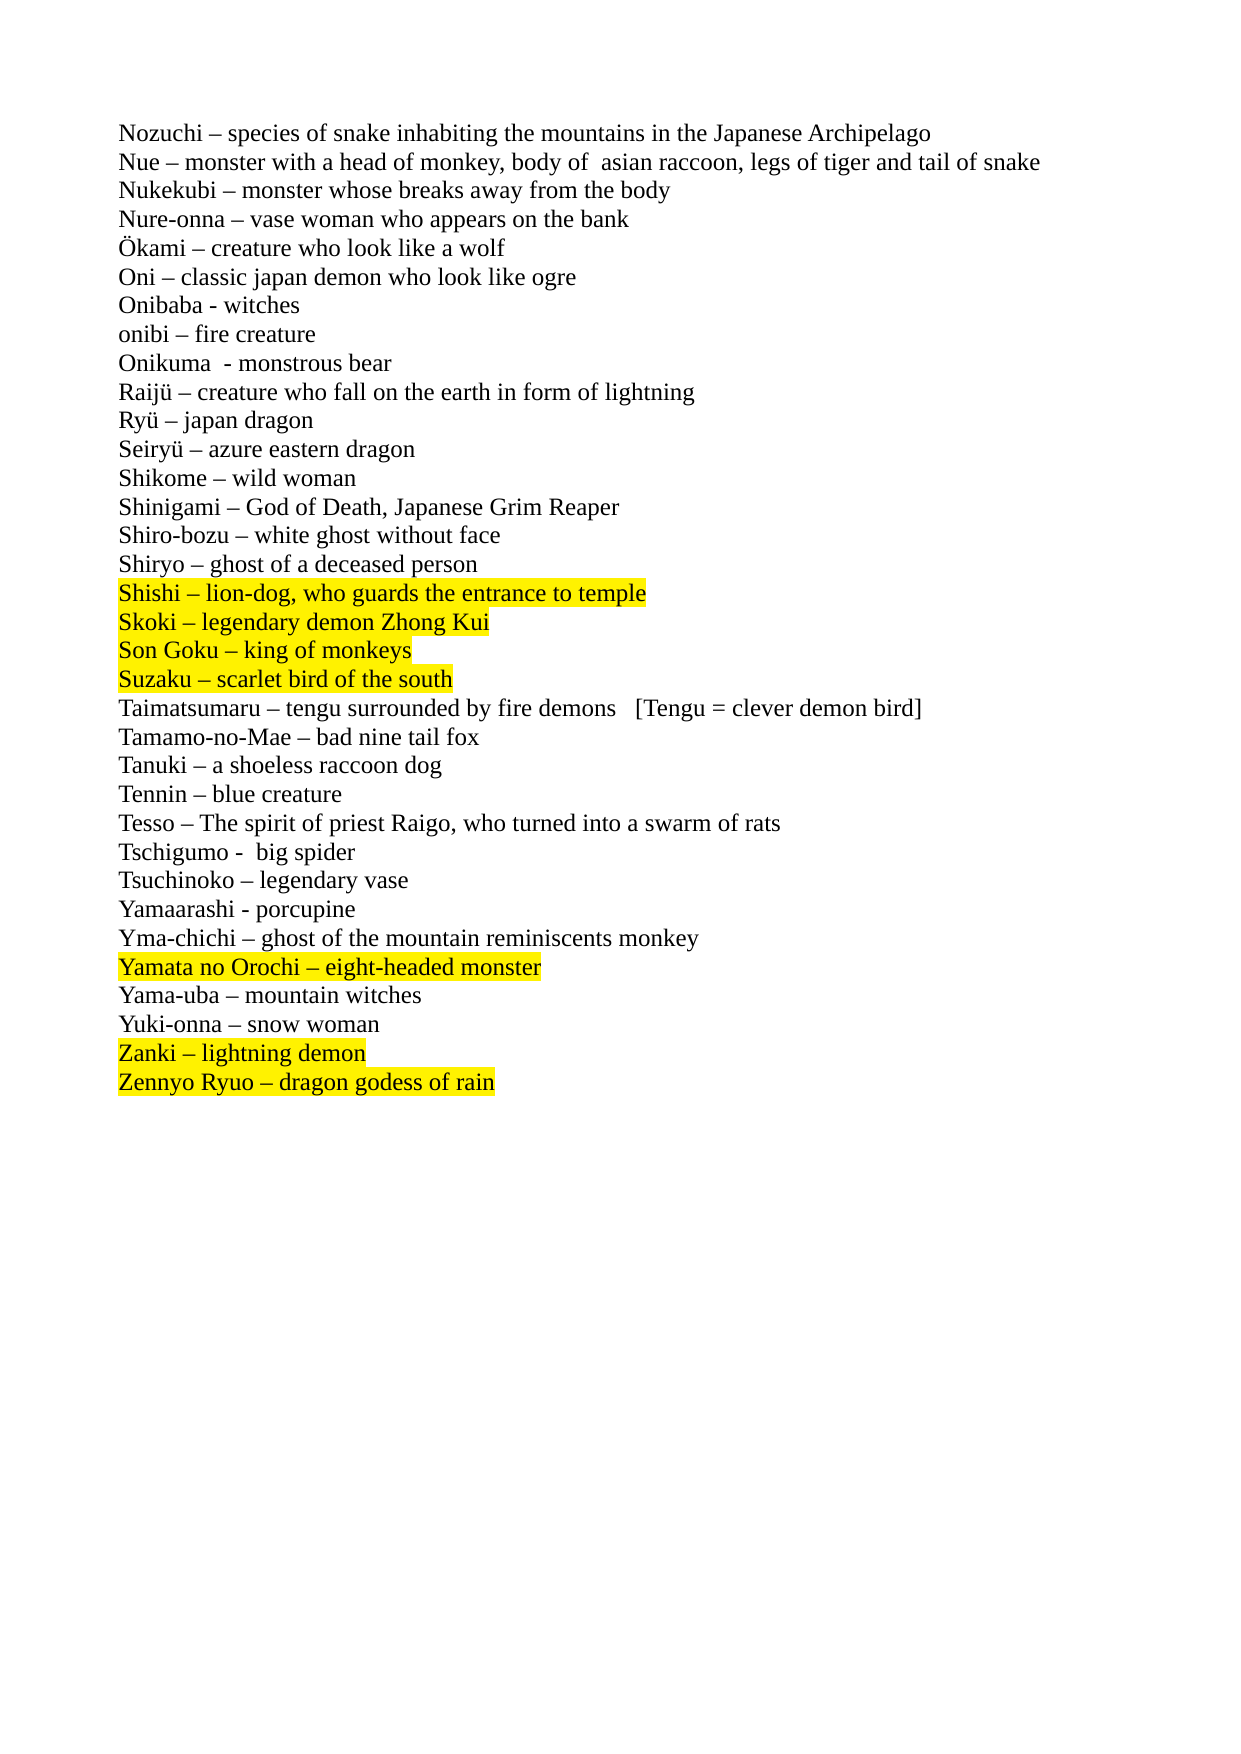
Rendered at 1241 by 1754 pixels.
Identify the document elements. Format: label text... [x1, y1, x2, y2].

text Yamaarashi - porcupine [118, 894, 1122, 923]
text Zanki – lightning demon [118, 1038, 1122, 1067]
text Shikome – wild woman [118, 463, 1122, 492]
text Yamata no Orochi – eight-headed monster [118, 952, 1122, 981]
text Onikuma - monstrous bear [118, 348, 1122, 377]
text Nue – monster with a head of monkey, body of asian raccoon, legs of tiger and tail of snake [118, 147, 1122, 176]
text Yuki-onna – snow woman [118, 1009, 1122, 1038]
text Shishi – lion-dog, who guards the entrance to temple [118, 578, 1122, 607]
text Yma-chichi – ghost of the mountain reminiscents monkey [118, 923, 1122, 952]
text Nure-onna – vase woman who appears on the bank [118, 204, 1122, 233]
text Zennyo Ryuo – dragon godess of rain [118, 1067, 1122, 1096]
text onibi – fire creature [118, 319, 1122, 348]
text Skoki – legendary demon Zhong Kui [118, 607, 1122, 636]
text Suzaku – scarlet bird of the south [118, 664, 1122, 693]
text Ryü – japan dragon [118, 406, 1122, 434]
text Tsuchinoko – legendary vase [118, 866, 1122, 894]
text Tschigumo - big spider [118, 837, 1122, 866]
text Raijü – creature who fall on the earth in form of lightning [118, 377, 1122, 406]
text Tamamo-no-Mae – bad nine tail fox [118, 722, 1122, 751]
text Shiryo – ghost of a deceased person [118, 549, 1122, 578]
text Oni – classic japan demon who look like ogre [118, 262, 1122, 291]
text Son Goku – king of monkeys [118, 636, 1122, 664]
text Tesso – The spirit of priest Raigo, who turned into a swarm of rats [118, 808, 1122, 837]
text Seiryü – azure eastern dragon [118, 434, 1122, 463]
text Shiro-bozu – white ghost without face [118, 521, 1122, 549]
text Tanuki – a shoeless raccoon dog [118, 751, 1122, 779]
text Tennin – blue creature [118, 779, 1122, 808]
text Nukekubi – monster whose breaks away from the body [118, 176, 1122, 204]
text Shinigami – God of Death, Japanese Grim Reaper [118, 492, 1122, 521]
text Taimatsumaru – tengu surrounded by fire demons [Tengu = clever demon bird] [118, 693, 1122, 722]
text Onibaba - witches [118, 291, 1122, 319]
text Yama-uba – mountain witches [118, 981, 1122, 1009]
text Ökami – creature who look like a wolf [118, 233, 1122, 262]
text Nozuchi – species of snake inhabiting the mountains in the Japanese Archipelago [118, 118, 1122, 147]
